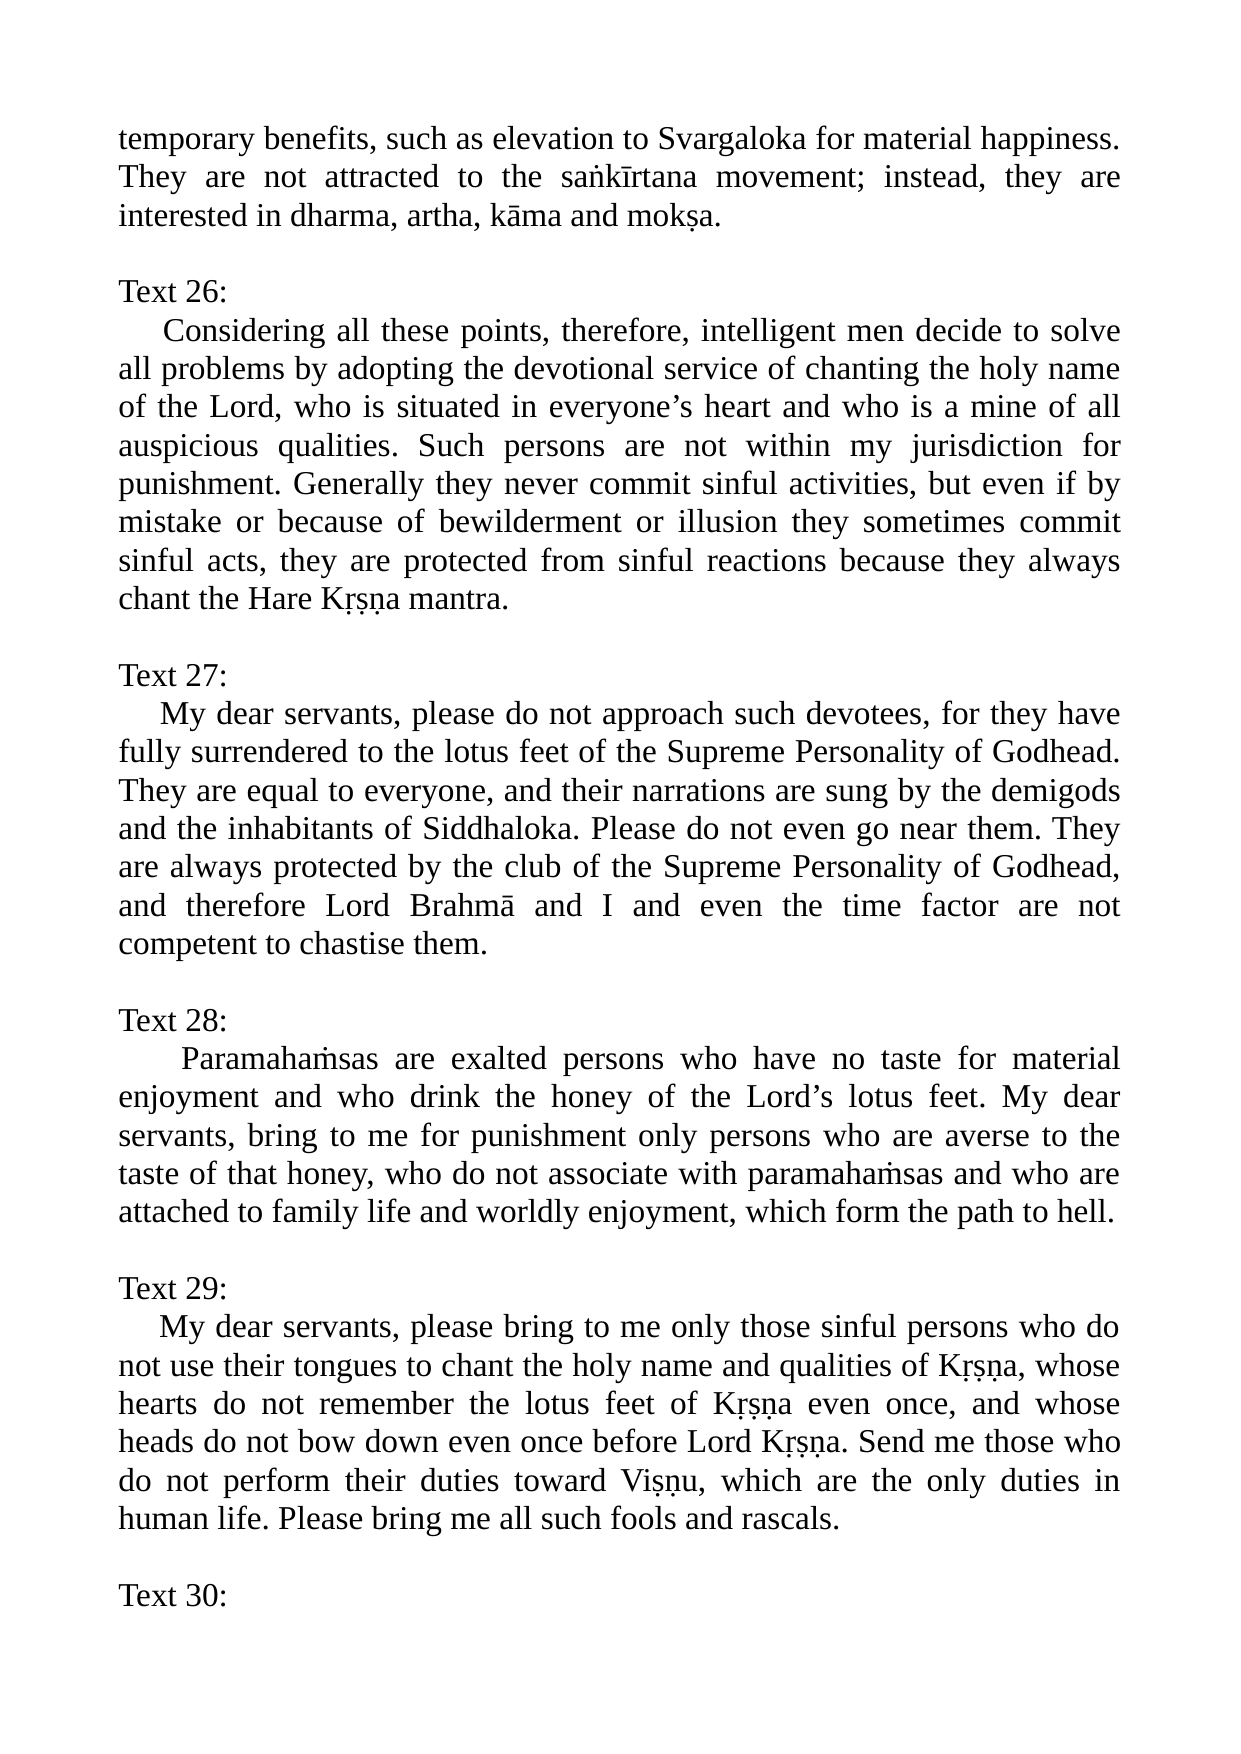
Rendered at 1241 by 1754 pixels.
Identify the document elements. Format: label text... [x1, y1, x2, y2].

text Considering all these points, therefore, intelligent men decide to solve all problems by adopting the devotional service of chanting the holy name of the Lord, who is situated in everyone’s heart and who is a mine of all auspicious qualities. Such persons are not within my jurisdiction for punishment. Generally they never commit sinful activities, but even if by mistake or because of bewilderment or illusion they sometimes commit sinful acts, they are protected from sinful reactions because they always chant the Hare Kṛṣṇa mantra. [118, 310, 1122, 616]
text My dear servants, please bring to me only those sinful persons who do not use their tongues to chant the holy name and qualities of Kṛṣṇa, whose hearts do not remember the lotus feet of Kṛṣṇa even once, and whose heads do not bow down even once before Lord Kṛṣṇa. Send me those who do not perform their duties toward Viṣṇu, which are the only duties in human life. Please bring me all such fools and rascals. [118, 1306, 1122, 1536]
text Text 29: [118, 1268, 1122, 1306]
text Text 26: [118, 271, 1122, 310]
text Text 30: [118, 1575, 1122, 1613]
text Text 28: [118, 1000, 1122, 1038]
text My dear servants, please do not approach such devotees, for they have fully surrendered to the lotus feet of the Supreme Personality of Godhead. They are equal to everyone, and their narrations are sung by the demigods and the inhabitants of Siddhaloka. Please do not even go near them. They are always protected by the club of the Supreme Personality of Godhead, and therefore Lord Brahmā and I and even the time factor are not competent to chastise them. [118, 693, 1122, 961]
text temporary benefits, such as elevation to Svargaloka for material happiness. They are not attracted to the saṅkīrtana movement; instead, they are interested in dharma, artha, kāma and mokṣa. [118, 118, 1122, 233]
text Paramahaṁsas are exalted persons who have no taste for material enjoyment and who drink the honey of the Lord’s lotus feet. My dear servants, bring to me for punishment only persons who are averse to the taste of that honey, who do not associate with paramahaṁsas and who are attached to family life and worldly enjoyment, which form the path to hell. [118, 1038, 1122, 1230]
text Text 27: [118, 655, 1122, 693]
